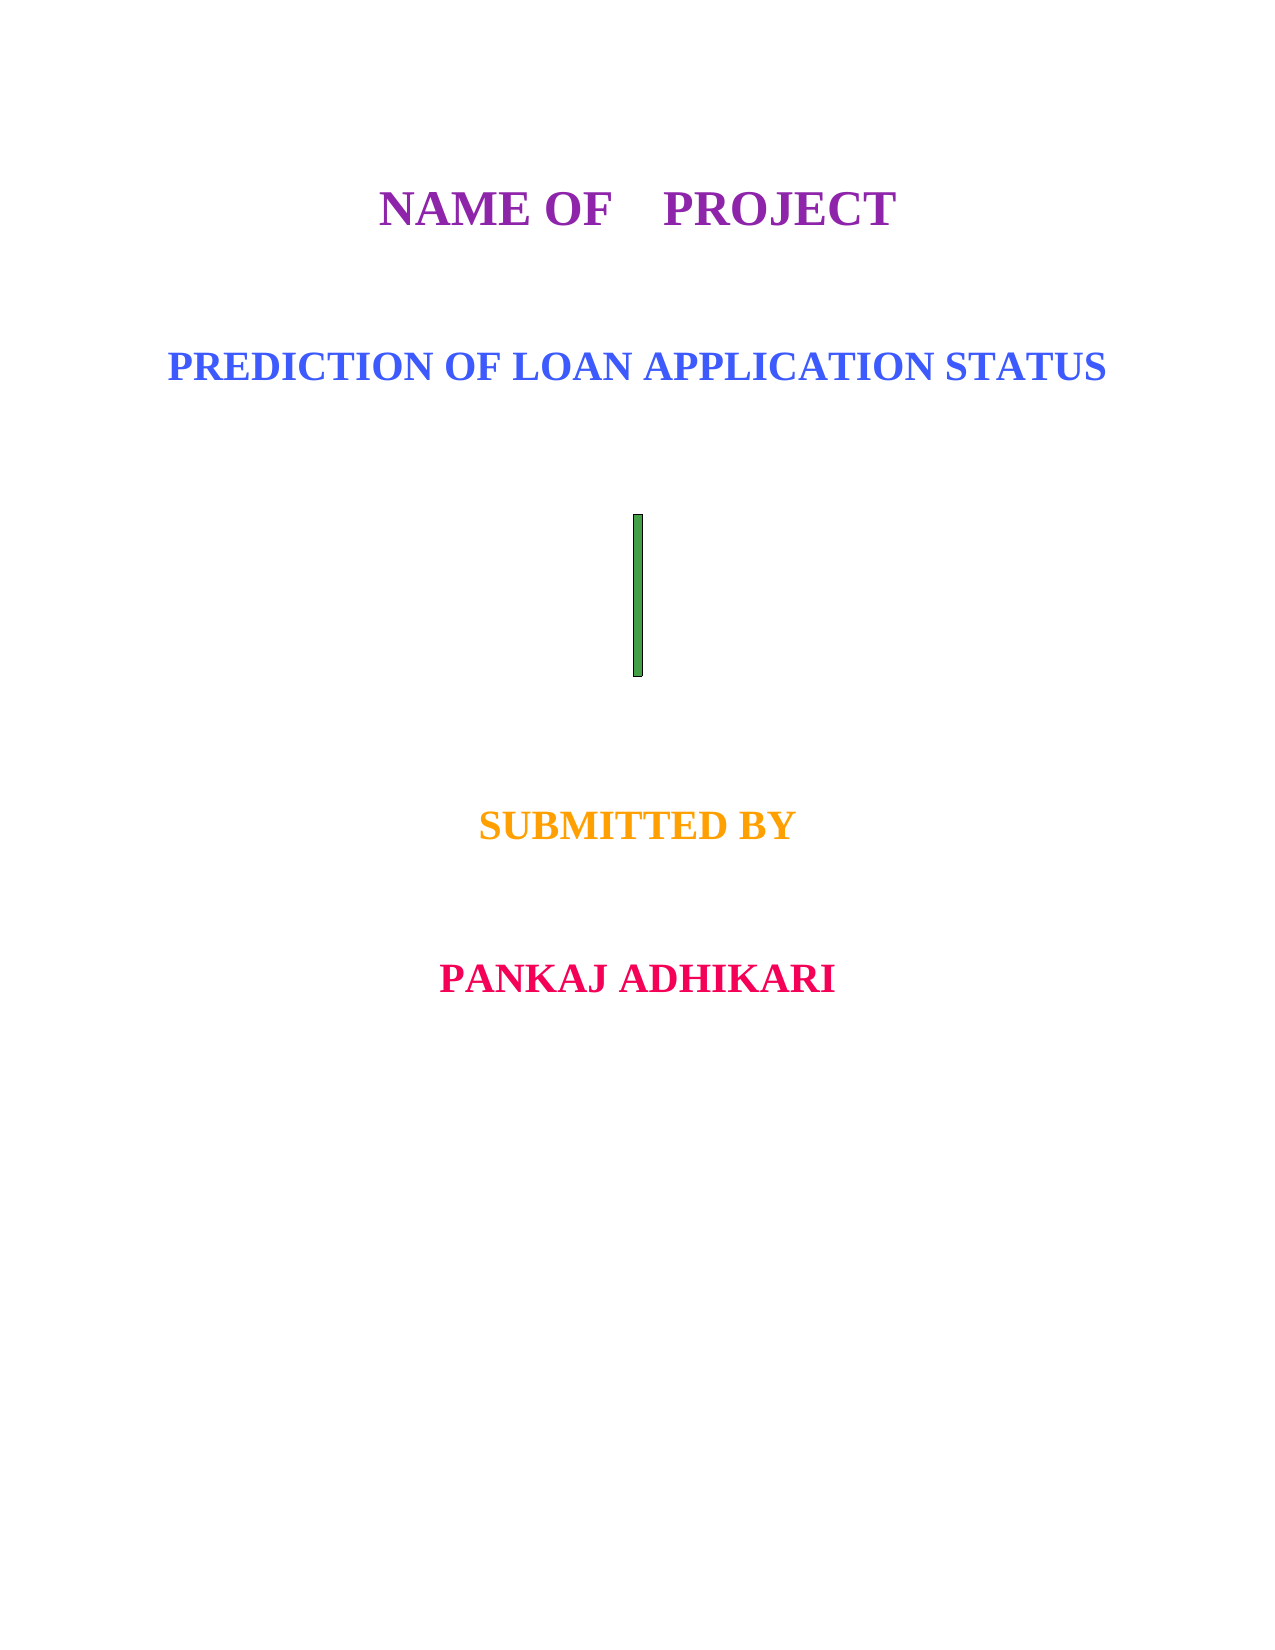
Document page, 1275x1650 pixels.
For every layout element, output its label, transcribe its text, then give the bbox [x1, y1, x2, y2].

text PANKAJ ADHIKARI [121, 954, 1154, 1002]
text PREDICTION OF LOAN APPLICATION STATUS [121, 342, 1154, 389]
table_header | | | | | | | | | | [634, 515, 642, 676]
text NAME OF PROJECT [121, 179, 1154, 236]
text SUBMITTED BY [121, 800, 1154, 848]
